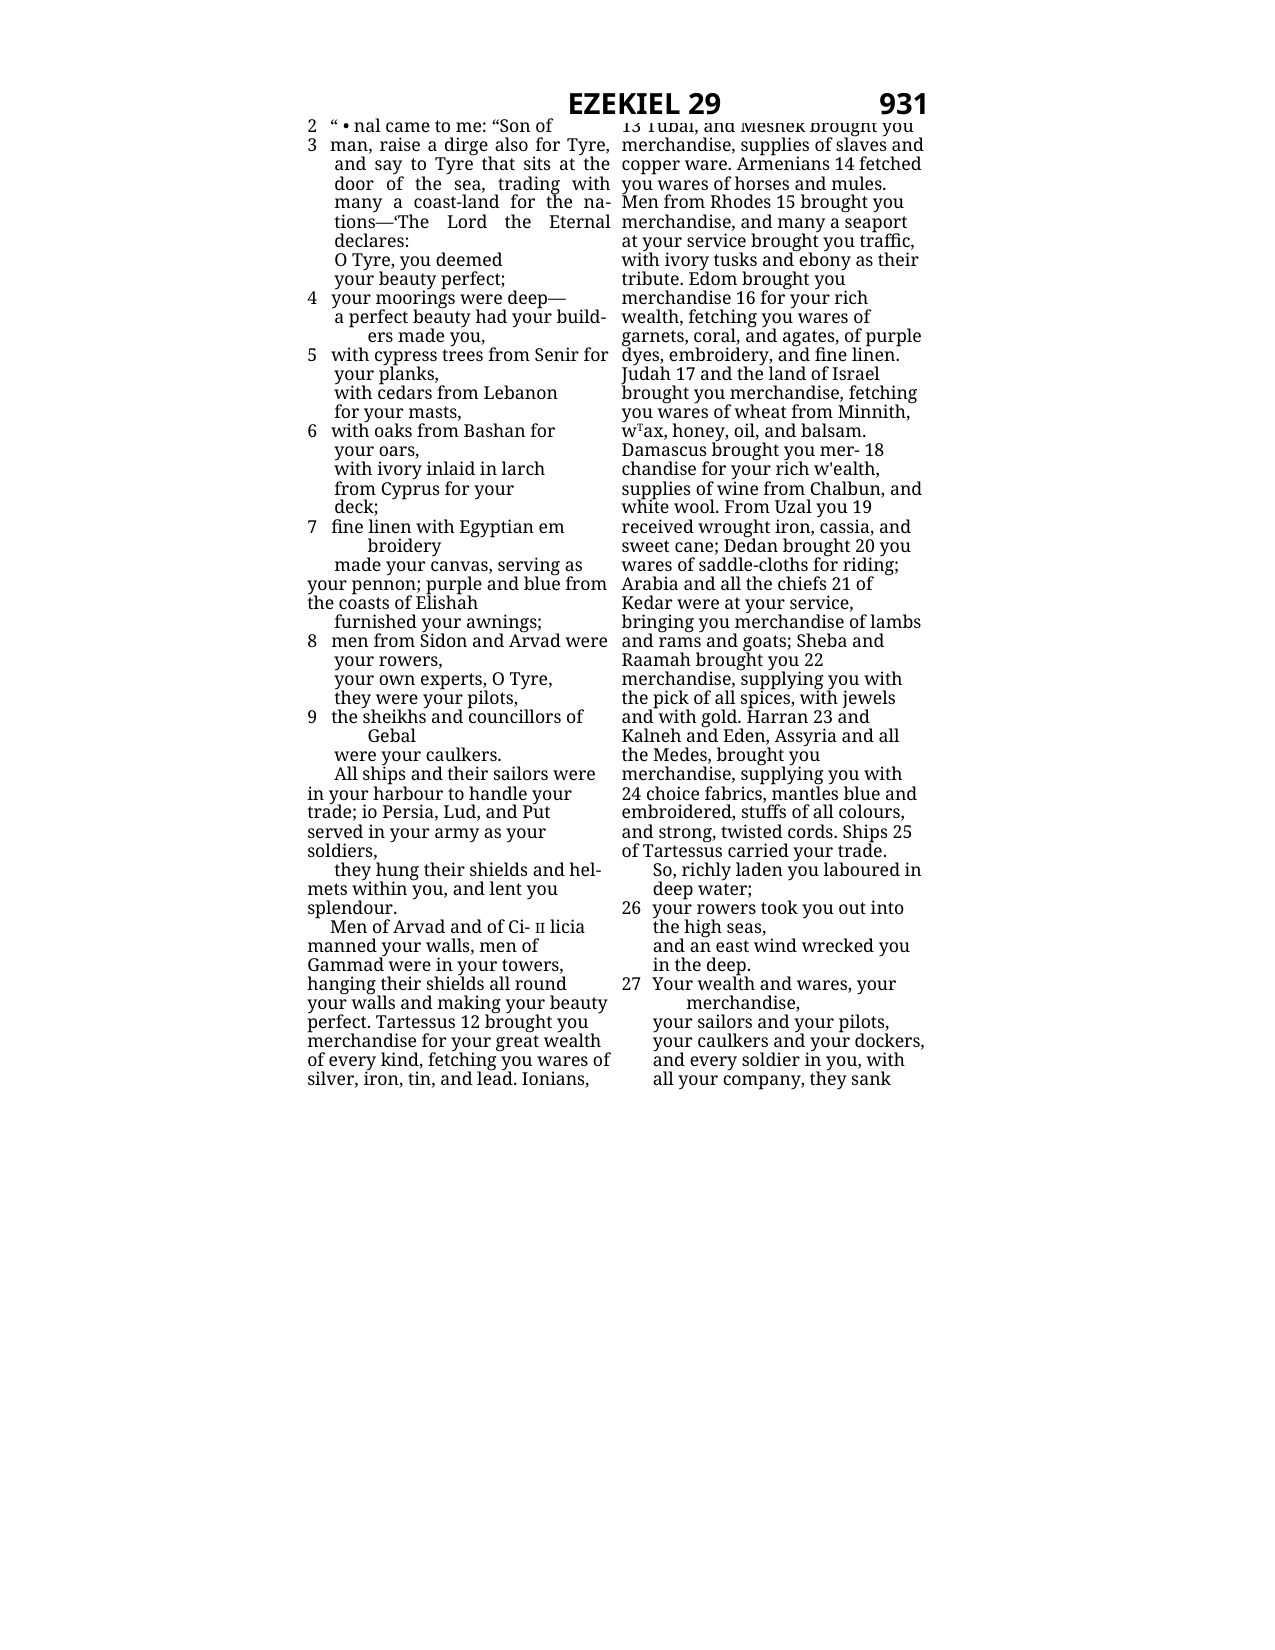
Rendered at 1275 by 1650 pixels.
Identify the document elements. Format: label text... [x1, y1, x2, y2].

text merchandise, [686, 994, 925, 1013]
text they hung their shields and hel­mets within you, and lent you splendour. [307, 861, 611, 918]
list fine linen with Egyptian em­ [307, 518, 611, 537]
text Gebal [367, 727, 611, 747]
text a perfect beauty had your build­ers made you, [334, 308, 611, 346]
list with cypress trees from Senir for your planks, [307, 346, 611, 384]
text and an east wind wrecked you in the deep. [653, 937, 925, 975]
list your moorings were deep— [307, 289, 611, 308]
text made your canvas, serving as your pennon; purple and blue from the coasts of Elishah [307, 556, 611, 613]
list with oaks from Bashan for your oars, [307, 422, 561, 461]
text your sailors and your pilots, your caulkers and your dockers, and every soldier in you, with all your company, they sank [653, 1013, 925, 1090]
text 13 Tubal, and Meshek brought you merchandise, supplies of slaves and copper ware. Armenians 14 fetched you wares of horses and mules. Men from Rhodes 15 brought you merchandise, and many a seaport at your service brought you traffic, with ivory tusks and ebony as their tribute. Edom brought you merchandise 16 for your rich wealth, fetching you wares of garnets, coral, and agates, of purple dyes, em­broidery, and fine linen. Judah 17 and the land of Israel brought you merchandise, fetching you wares of wheat from Minnith, wTax, honey, oil, and balsam. Damascus brought you mer- 18 chandise for your rich w'ealth, supplies of wine from Chalbun, and white wool. From Uzal you 19 received wrought iron, cassia, and sweet cane; Dedan brought 20 you wares of saddle-cloths for riding; Arabia and all the chiefs 21 of Kedar were at your service, bringing you merchandise of lambs and rams and goats; Sheba and Raamah brought you 22 merchandise, supplying you with the pick of all spices, with jewels and with gold. Harran 23 and Kalneh and Eden, Assyria and all the Medes, brought you merchandise, supplying you with 24 choice fabrics, mantles blue and embroidered, stuffs of all colours, and strong, twisted cords. Ships 25 of Tartessus carried your trade. [621, 123, 925, 861]
list Your wealth and wares, your [621, 975, 925, 994]
list “ • nal came to me: “Son of [307, 117, 611, 137]
text with ivory inlaid in larch from Cyprus for your deck; [334, 461, 561, 518]
list the sheikhs and councillors of [307, 708, 611, 727]
text furnished your awnings; [307, 613, 611, 632]
text So, richly laden you laboured in deep water; [653, 861, 925, 899]
text Men of Arvad and of Ci- ii licia manned your walls, men of Gammad were in your towers, hanging their shields all round your walls and making your beauty perfect. Tartessus 12 brought you merchandise for your great wealth of every kind, fetching you wares of silver, iron, tin, and lead. Ionians, [307, 918, 611, 1090]
text were your caulkers. [307, 747, 611, 766]
list your rowers took you out into the high seas, [621, 899, 925, 937]
list man, raise a dirge also for Tyre, and say to Tyre that sits at the door of the sea, trading with many a coast-land for the na­tions—‘The Lord the Eternal declares: [307, 137, 611, 251]
text your own experts, O Tyre, they were your pilots, [334, 670, 552, 708]
text O Tyre, you deemed your beauty perfect; [334, 251, 511, 289]
text with cedars from Lebanon for your masts, [334, 384, 561, 422]
list men from Sidon and Arvad were your rowers, [307, 632, 611, 670]
text All ships and their sailors were in your harbour to handle your trade; io Persia, Lud, and Put served in your army as your soldiers, [307, 766, 611, 861]
text broidery [367, 537, 611, 556]
